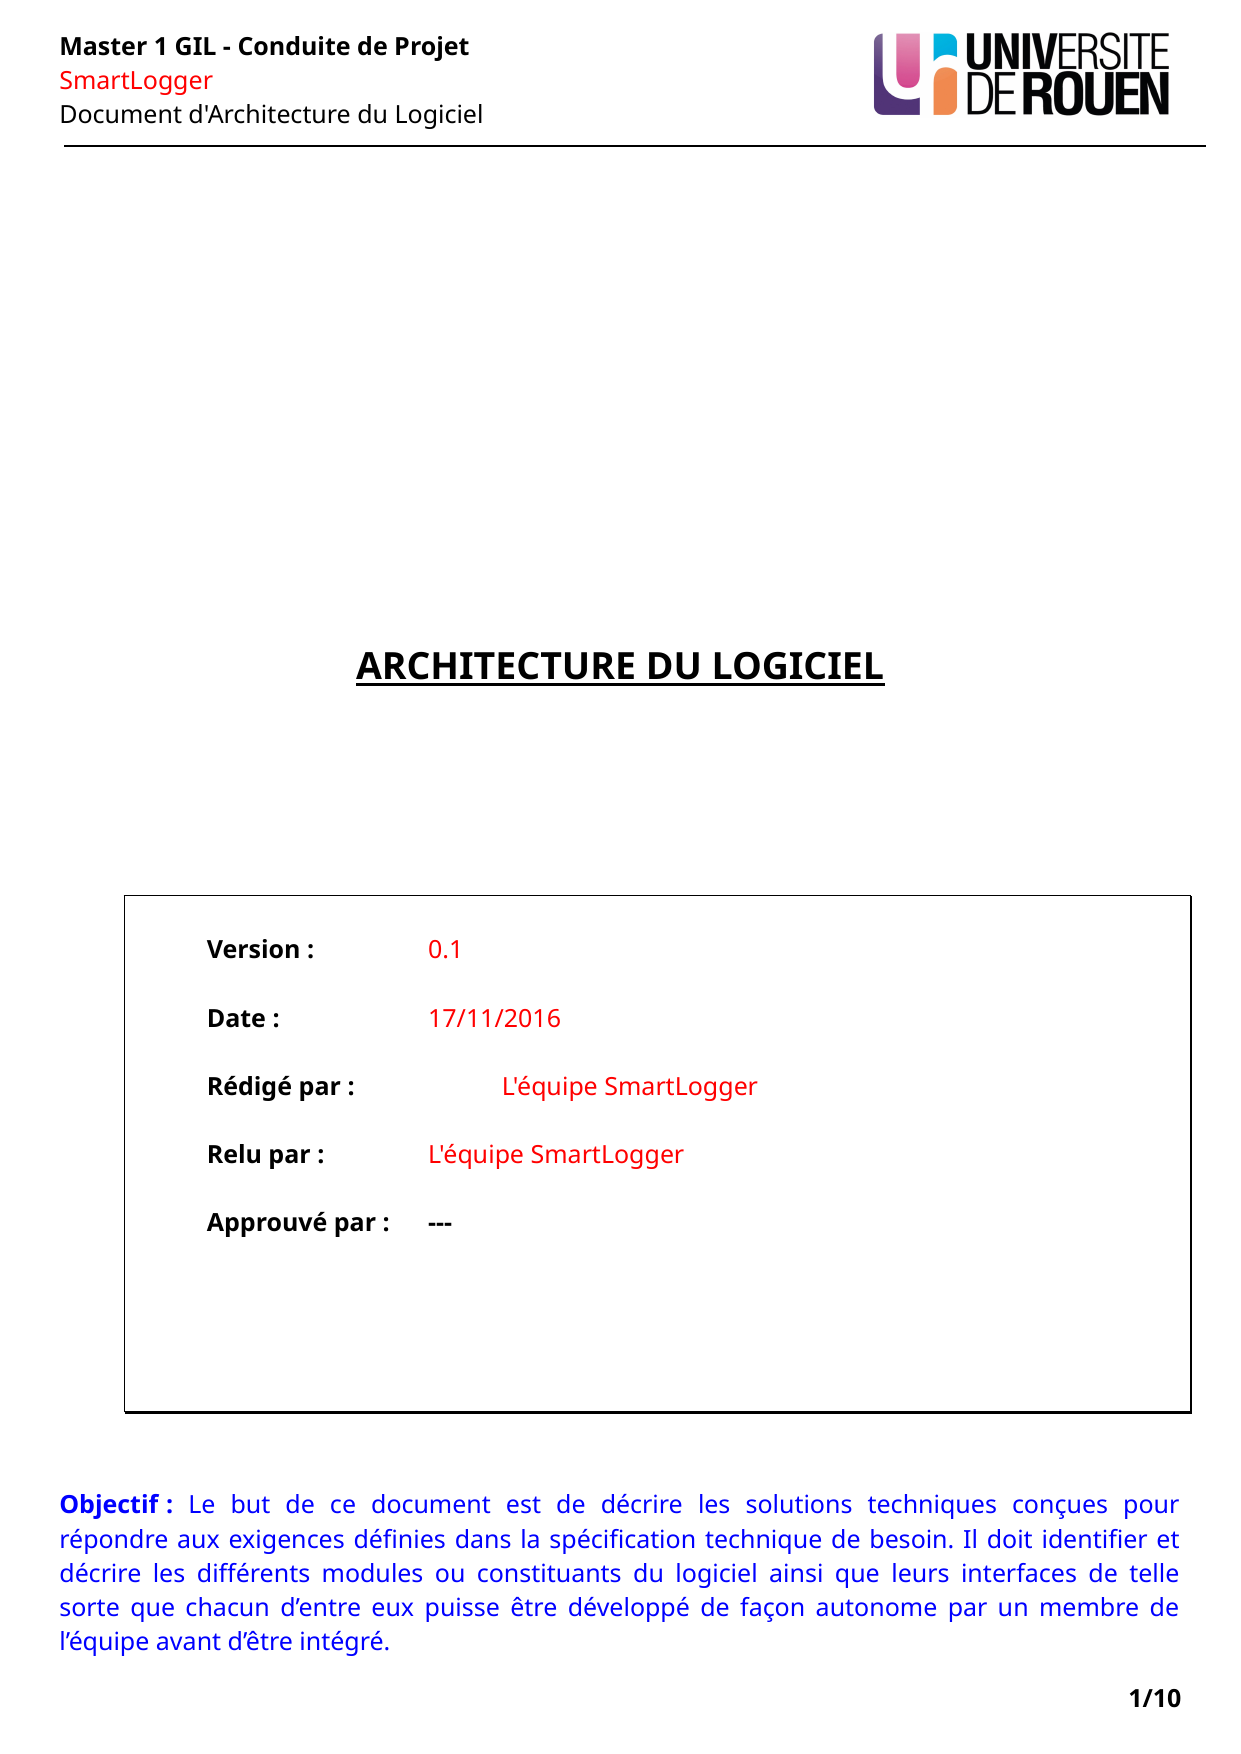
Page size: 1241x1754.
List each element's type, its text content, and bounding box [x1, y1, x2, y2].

subtitle ARCHITECTURE DU LOGICIEL [59, 639, 1181, 691]
text Date : 17/11/2016 [125, 997, 1190, 1034]
text Rédigé par : L'équipe SmartLogger [125, 1065, 1190, 1102]
text Version : 0.1 [125, 929, 1190, 966]
picture [872, 32, 1170, 118]
text Objectif : Le but de ce document est de décrire les solutions techniques conçues pour répondre aux exigences définies dans la spécification technique de besoin. Il doit identifier et décrire les différents modules ou constituants du logiciel ainsi que leurs interfaces de telle sorte que chacun d’entre eux puisse être développé de façon autonome par un membre de l’équipe avant d’être intégré. [59, 1482, 1181, 1658]
text Relu par : L'équipe SmartLogger [125, 1133, 1190, 1171]
text Approuvé par : --- [125, 1202, 1190, 1239]
